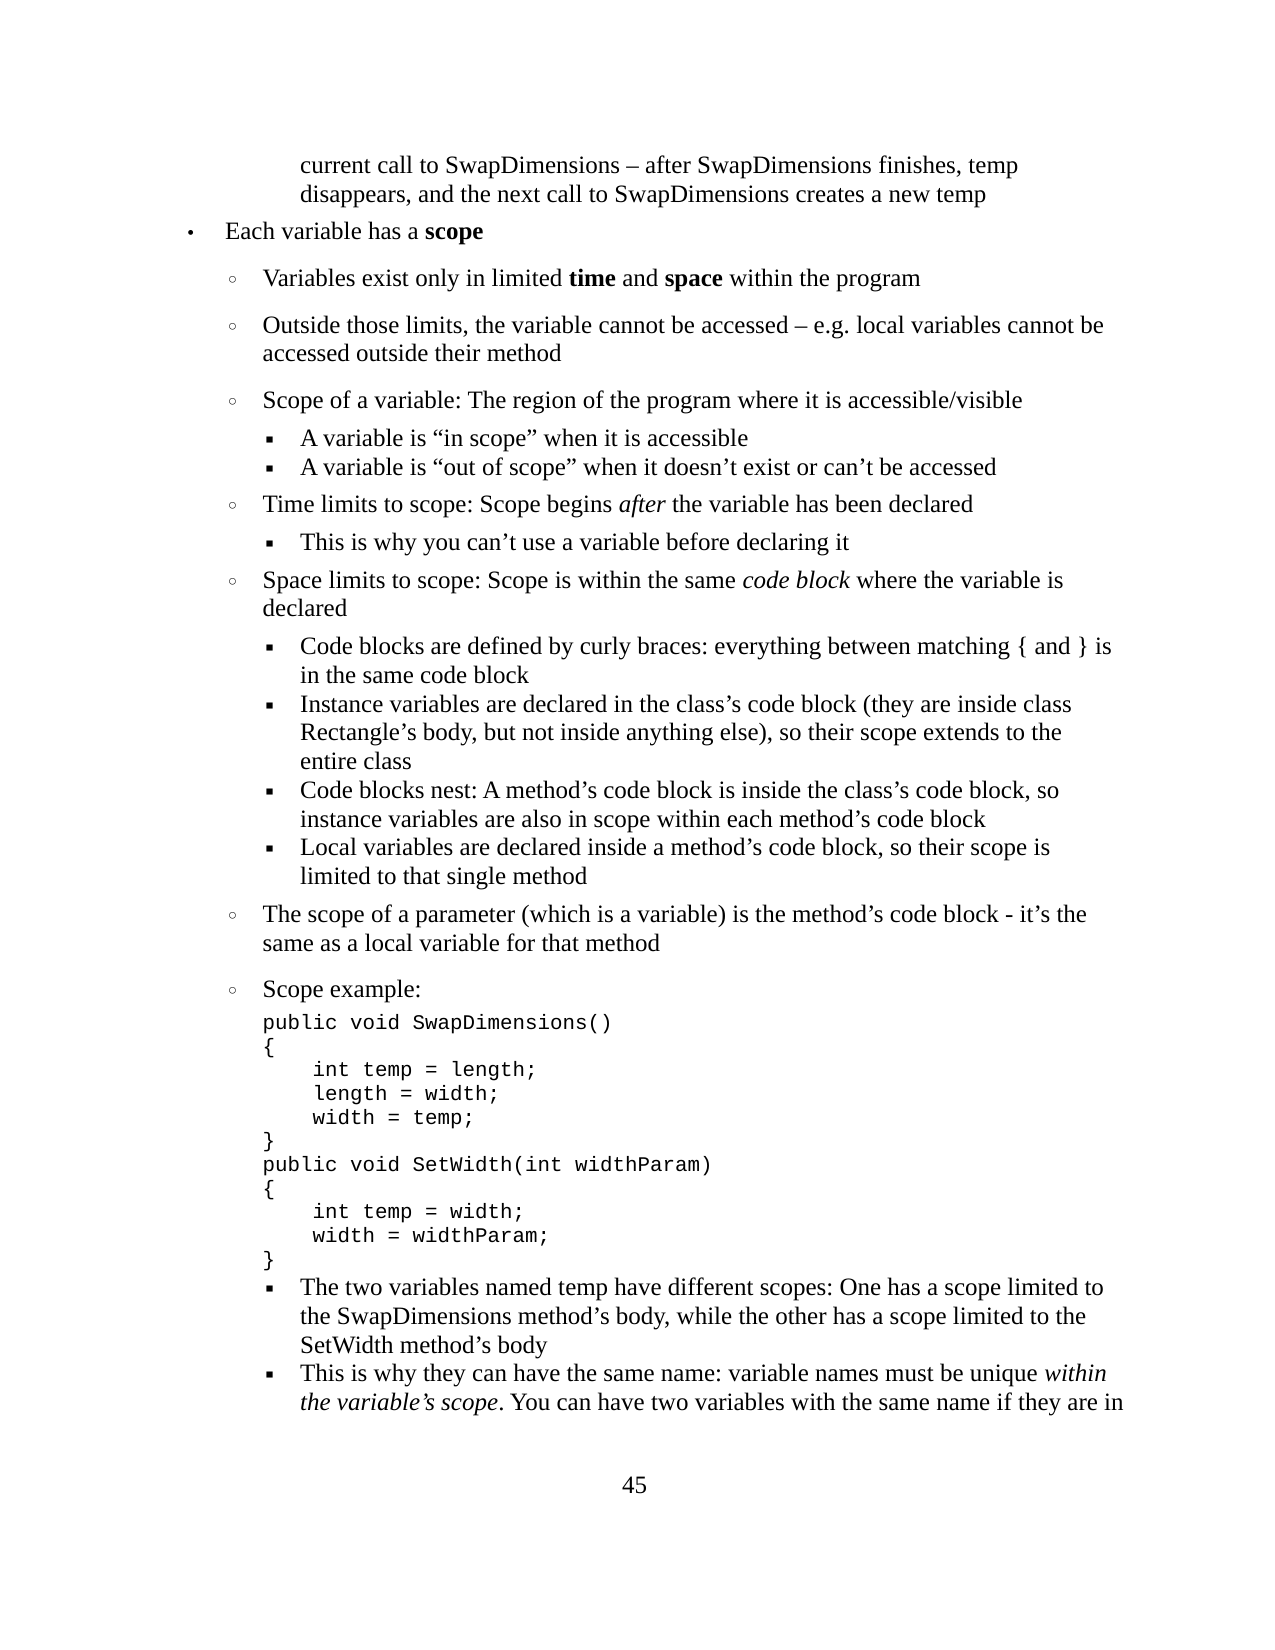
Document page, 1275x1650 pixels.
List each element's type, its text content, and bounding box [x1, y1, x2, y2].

list Variables exist only in limited time and space within the program [225, 263, 1125, 292]
list { [225, 1178, 1125, 1201]
list Outside those limits, the variable cannot be accessed – e.g. local variables cannot be accessed outside their method [225, 310, 1125, 367]
list int temp = length; [225, 1059, 1125, 1083]
list Code blocks are defined by curly braces: everything between matching { and } is in the same code block [262, 631, 1125, 689]
list public void SetWidth(int widthParam) [225, 1154, 1125, 1178]
list current call to SwapDimensions – after SwapDimensions finishes, temp disappears, and the next call to SwapDimensions creates a new temp [262, 150, 1125, 207]
list The two variables named temp have different scopes: One has a scope limited to the SwapDimensions method’s body, while the other has a scope limited to the SetWidth method’s body [262, 1272, 1125, 1358]
list length = width; [225, 1083, 1125, 1107]
list Code blocks nest: A method’s code block is inside the class’s code block, so instance variables are also in scope within each method’s code block [262, 775, 1125, 832]
list } [225, 1248, 1125, 1272]
list Local variables are declared inside a method’s code block, so their scope is limited to that single method [262, 832, 1125, 890]
list int temp = width; [225, 1201, 1125, 1225]
list } [225, 1130, 1125, 1154]
list Scope example: [225, 974, 1125, 1003]
list Each variable has a scope [187, 216, 1125, 245]
list width = widthParam; [225, 1225, 1125, 1248]
list The scope of a parameter (which is a variable) is the method’s code block - it’s the same as a local variable for that method [225, 899, 1125, 956]
list This is why you can’t use a variable before declaring it [262, 527, 1125, 556]
list Space limits to scope: Scope is within the same code block where the variable is declared [225, 565, 1125, 622]
list Scope of a variable: The region of the program where it is accessible/visible [225, 385, 1125, 414]
list This is why they can have the same name: variable names must be unique within the variable’s scope. You can have two variables with the same name if they are in [262, 1358, 1125, 1416]
list Instance variables are declared in the class’s code block (they are inside class Rectangle’s body, but not inside anything else), so their scope extends to the entire class [262, 689, 1125, 775]
list A variable is “out of scope” when it doesn’t exist or can’t be accessed [262, 452, 1125, 480]
list Time limits to scope: Scope begins after the variable has been declared [225, 489, 1125, 518]
list { [225, 1036, 1125, 1059]
list public void SwapDimensions() [225, 1012, 1125, 1036]
list width = temp; [225, 1107, 1125, 1130]
list A variable is “in scope” when it is accessible [262, 423, 1125, 452]
